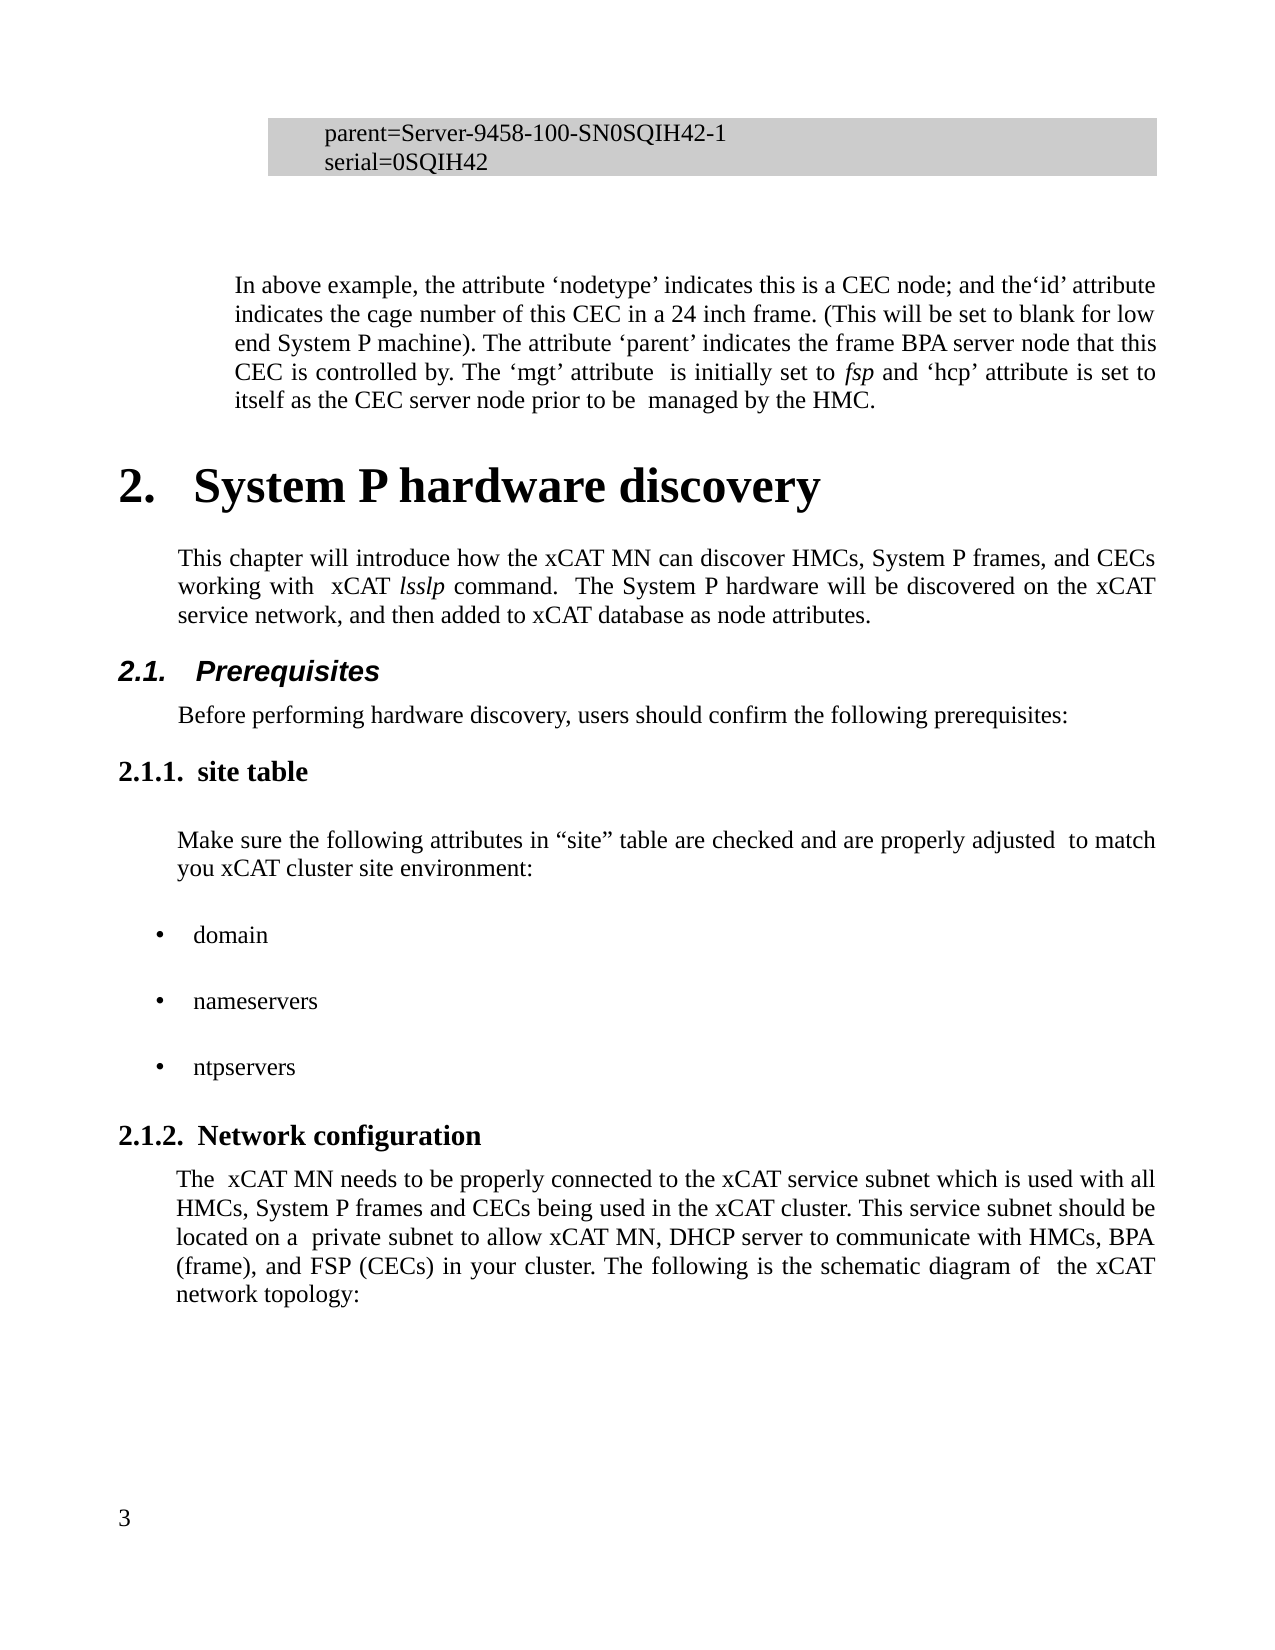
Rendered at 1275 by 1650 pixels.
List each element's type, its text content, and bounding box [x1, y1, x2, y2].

text The xCAT MN needs to be properly connected to the xCAT service subnet which is used with all HMCs, System P frames and CECs being used in the xCAT cluster. This service subnet should be located on a private subnet to allow xCAT MN, DHCP server to communicate with HMCs, BPA (frame), and FSP (CECs) in your cluster. The following is the schematic diagram of the xCAT network topology: [176, 1164, 1157, 1308]
list nameservers [156, 986, 1157, 1015]
list Make sure the following attributes in “site” table are checked and are properly adjusted to match you xCAT cluster site environment: [177, 825, 1157, 882]
list ntpservers [156, 1052, 1157, 1081]
list Before performing hardware discovery, users should confirm the following prerequisites: [178, 700, 1157, 729]
list In above example, the attribute ‘nodetype’ indicates this is a CEC node; and the‘id’ attribute indicates the cage number of this CEC in a 24 inch frame. (This will be set to blank for low end System P machine). The attribute ‘parent’ indicates the frame BPA server node that this CEC is controlled by. The ‘mgt’ attribute is initially set to fsp and ‘hcp’ attribute is set to itself as the CEC server node prior to be managed by the HMC. [207, 271, 1157, 414]
list This chapter will introduce how the xCAT MN can discover HMCs, System P frames, and CECs working with xCAT lsslp command. The System P hardware will be discovered on the xCAT service network, and then added to xCAT database as node attributes. [178, 543, 1157, 629]
subtitle site table [118, 754, 1157, 787]
subtitle System P hardware discovery [118, 456, 1157, 513]
list domain [156, 920, 1157, 948]
text parent=Server-9458-100-SN0SQIH42-1 serial=0SQIH42 [268, 118, 1157, 176]
subtitle Prerequisites [118, 654, 1157, 687]
subtitle Network configuration [118, 1118, 1157, 1152]
